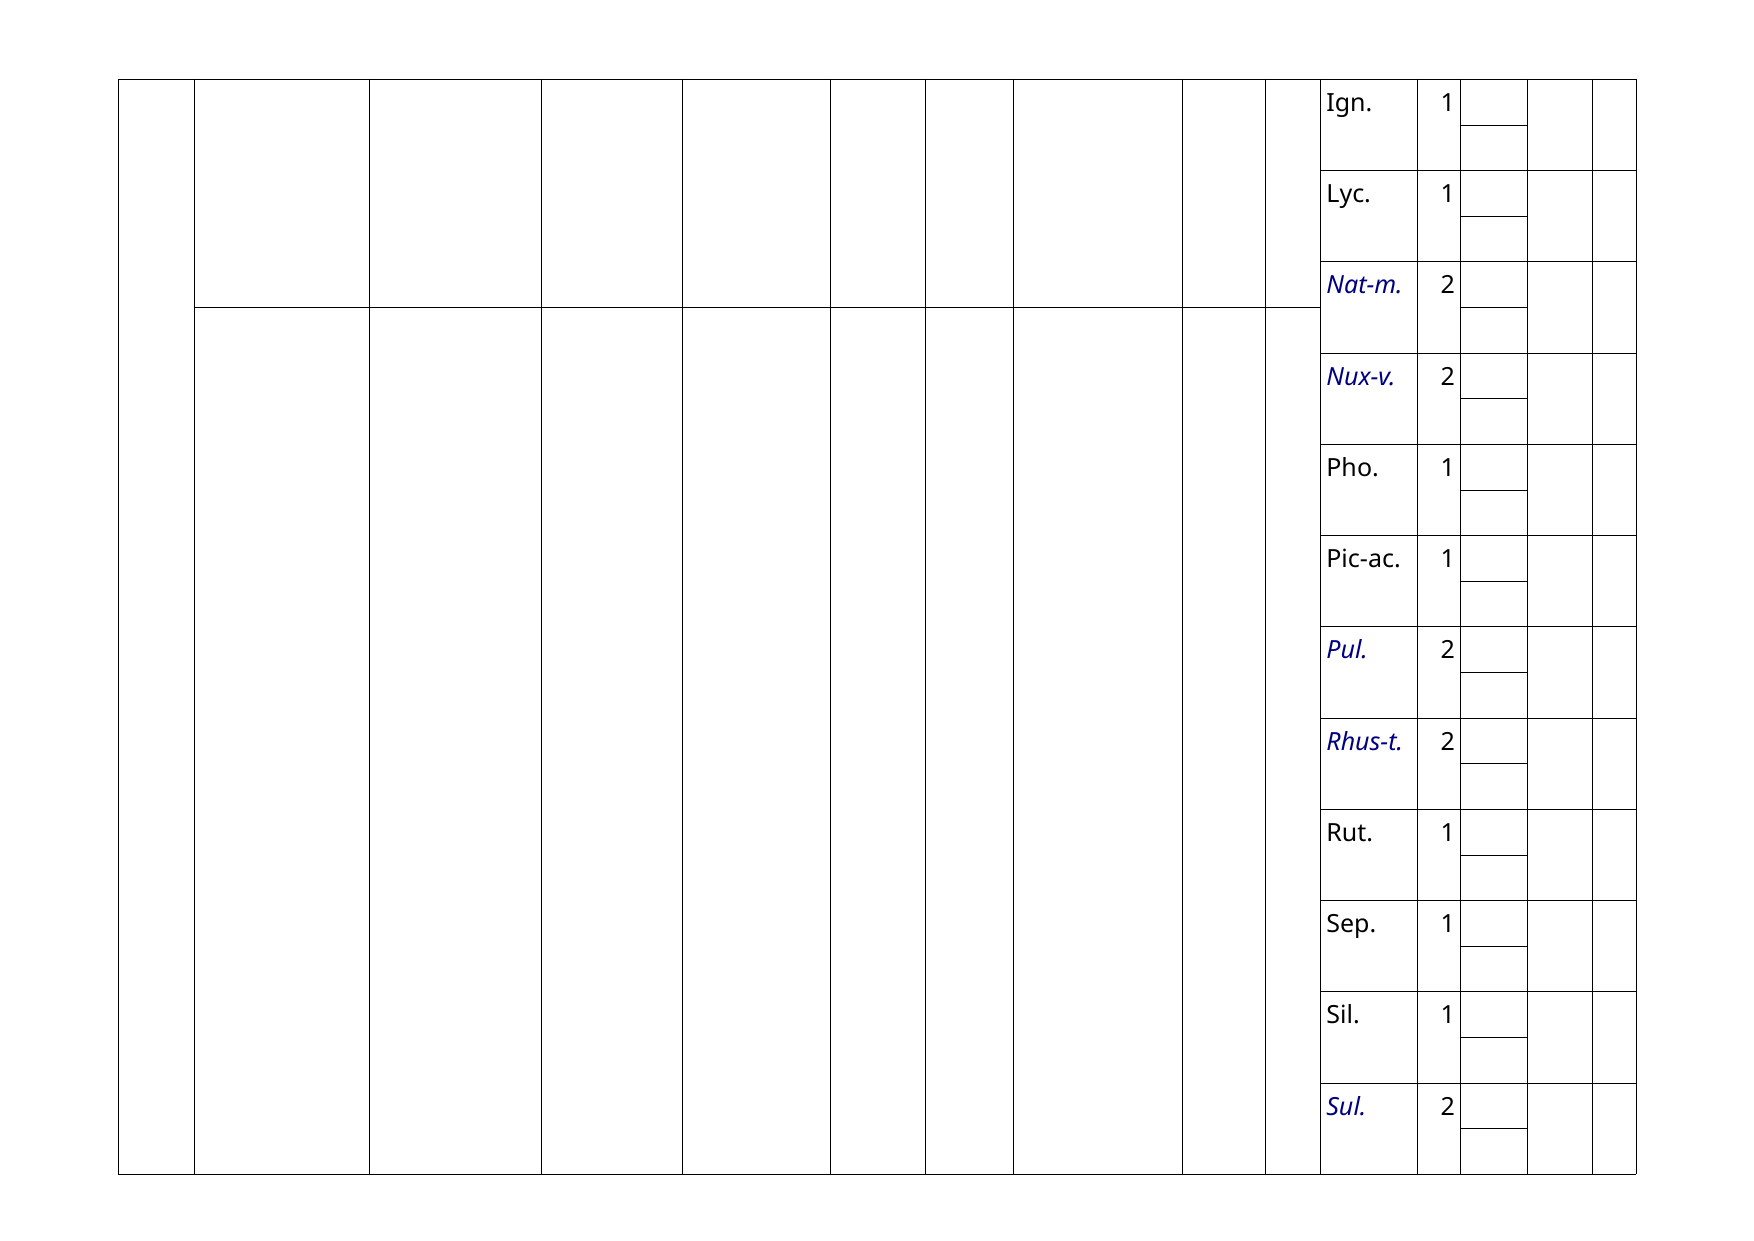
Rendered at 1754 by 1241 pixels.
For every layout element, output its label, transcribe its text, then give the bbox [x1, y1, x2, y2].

table_cell [1528, 171, 1592, 261]
table_cell [1528, 810, 1592, 900]
table_cell [1528, 627, 1592, 718]
table_cell [926, 308, 1013, 1174]
table_cell [1461, 126, 1527, 170]
table_cell [1528, 445, 1592, 535]
table_cell [1461, 627, 1527, 672]
table_cell Sul. [1321, 1084, 1417, 1174]
table_cell [1461, 354, 1527, 398]
table_cell Nat-m. [1321, 262, 1417, 353]
table_cell [1461, 536, 1527, 581]
table_cell [542, 80, 682, 307]
table_cell [1266, 80, 1320, 307]
table_cell [1461, 308, 1527, 353]
table_cell [1528, 719, 1592, 809]
table_cell Lyc. [1321, 171, 1417, 261]
table_cell [1461, 171, 1527, 216]
table_cell [370, 80, 541, 307]
table_cell [1183, 308, 1265, 1174]
table_cell [1593, 536, 1636, 626]
table_cell 1 [1418, 445, 1460, 535]
table_cell [683, 308, 830, 1174]
table_cell [195, 80, 369, 307]
table_cell 1 [1418, 80, 1460, 170]
table_cell [1528, 536, 1592, 626]
table_cell [1593, 719, 1636, 809]
table_cell [1593, 810, 1636, 900]
table_cell [1461, 992, 1527, 1037]
table_cell [1461, 1084, 1527, 1128]
table_cell 1 [1418, 901, 1460, 991]
table_cell [1461, 445, 1527, 489]
table_cell [1183, 80, 1265, 307]
table_cell [1593, 1084, 1636, 1174]
table_cell Rhus-t. [1321, 719, 1417, 809]
table_cell Sep. [1321, 901, 1417, 991]
table_cell 2 [1418, 1084, 1460, 1174]
table_cell [1593, 901, 1636, 991]
table_cell [1461, 399, 1527, 444]
table_cell [370, 308, 541, 1174]
table_cell [1461, 80, 1527, 124]
table_cell [1593, 627, 1636, 718]
table_cell [831, 80, 925, 307]
table_cell [831, 308, 925, 1174]
table_cell [1528, 354, 1592, 444]
table_cell [1593, 354, 1636, 444]
table_cell [1528, 992, 1592, 1083]
table_cell [542, 308, 682, 1174]
table_cell Pho. [1321, 445, 1417, 535]
table_cell 2 [1418, 354, 1460, 444]
table_cell [1593, 445, 1636, 535]
table_cell [1461, 901, 1527, 946]
table_cell Rut. [1321, 810, 1417, 900]
table_cell 1 [1418, 992, 1460, 1083]
table_cell [1528, 80, 1592, 170]
table_cell [683, 80, 830, 307]
table_cell [1593, 171, 1636, 261]
table_cell 2 [1418, 262, 1460, 353]
table_cell [1461, 262, 1527, 307]
table_cell 1 [1418, 171, 1460, 261]
table_cell [1461, 1038, 1527, 1083]
table_cell [1593, 992, 1636, 1083]
table_cell Pic-ac. [1321, 536, 1417, 626]
table_cell [1528, 1084, 1592, 1174]
table_cell [1461, 1129, 1527, 1174]
table_cell [1461, 810, 1527, 854]
table_cell 1 [1418, 536, 1460, 626]
table_cell [1461, 947, 1527, 991]
table_cell [1014, 80, 1182, 307]
table_cell Ign. [1321, 80, 1417, 170]
table_cell [1461, 764, 1527, 809]
table_cell [1528, 901, 1592, 991]
table_cell [1593, 80, 1636, 170]
table_cell [119, 80, 194, 1174]
table_cell [195, 308, 369, 1174]
table_cell 2 [1418, 627, 1460, 718]
table_cell [1593, 262, 1636, 353]
table_cell [1461, 217, 1527, 261]
table_cell [1461, 491, 1527, 535]
table_cell [1266, 308, 1320, 1174]
table_cell [926, 80, 1013, 307]
table_cell [1014, 308, 1182, 1174]
table_cell [1461, 673, 1527, 718]
table_cell Nux-v. [1321, 354, 1417, 444]
table_cell 1 [1418, 810, 1460, 900]
table_cell [1461, 582, 1527, 626]
table_cell [1461, 719, 1527, 763]
table_cell [1461, 856, 1527, 900]
table_cell Pul. [1321, 627, 1417, 718]
table_cell 2 [1418, 719, 1460, 809]
table_cell [1528, 262, 1592, 353]
table_cell Sil. [1321, 992, 1417, 1083]
